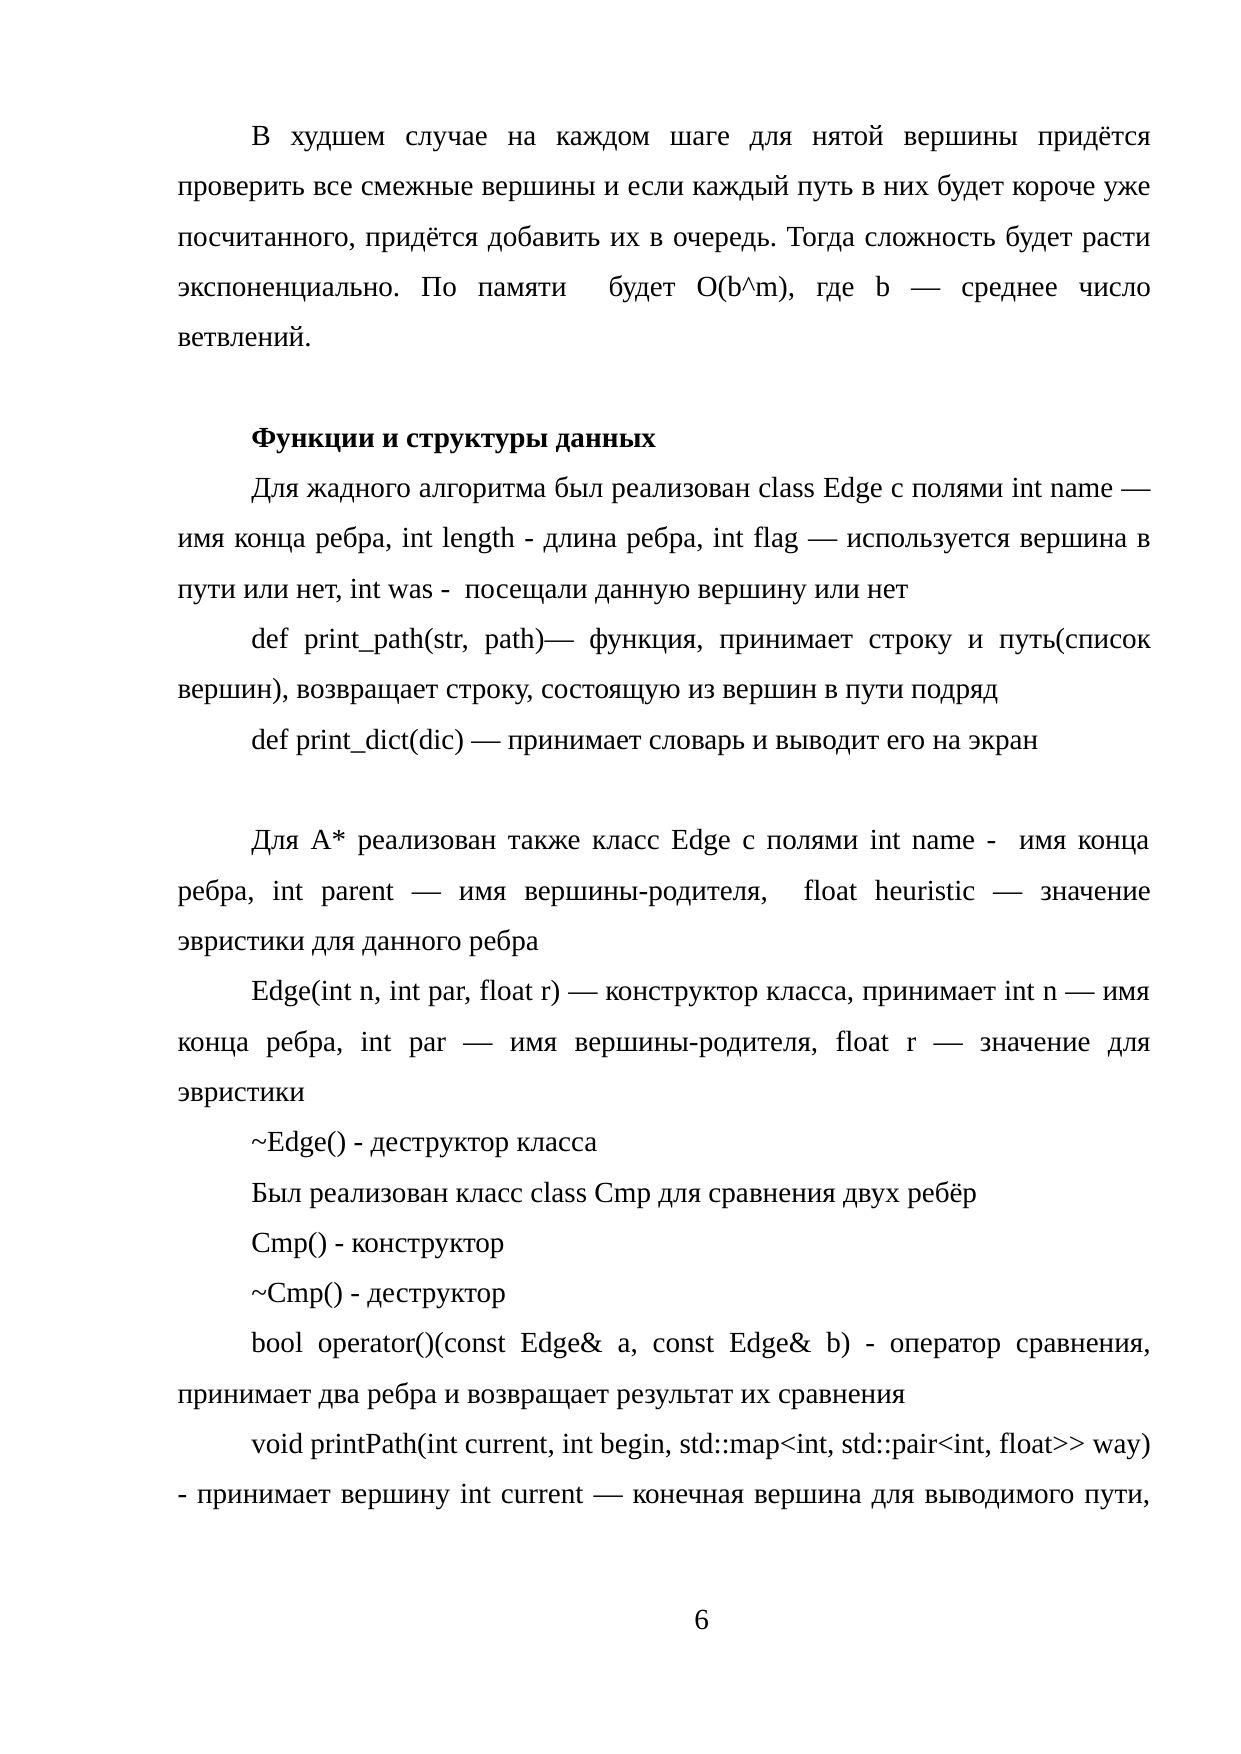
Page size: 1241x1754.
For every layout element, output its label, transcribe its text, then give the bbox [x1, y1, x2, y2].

text ~Edge() - деструктор класса [177, 1124, 1152, 1158]
text ~Cmp() - деструктор [177, 1275, 1152, 1309]
text bool operator()(const Edge& a, const Edge& b) - оператор сравнения, принимает два ребра и возвращает результат их сравнения [177, 1326, 1152, 1409]
text def print_path(str, path)— функция, принимает строку и путь(список вершин), возвращает строку, состоящую из вершин в пути подряд [177, 621, 1152, 705]
text Edge(int n, int par, float r) — конструктор класса, принимает int n — имя конца ребра, int par — имя вершины-родителя, float r — значение для эвристики [177, 973, 1152, 1108]
text def print_dict(dic) — принимает словарь и выводит его на экран [177, 722, 1152, 755]
text Был реализован класс class Cmp для сравнения двух ребёр [177, 1175, 1152, 1208]
text Функции и структуры данных [177, 420, 1152, 453]
text void printPath(int current, int begin, std::map<int, std::pair<int, float>> way) - принимает вершину int current — конечная вершина для выводимого пути, [177, 1426, 1152, 1510]
text Cmp() - конструктор [177, 1225, 1152, 1258]
text В худшем случае на каждом шаге для нятой вершины придётся проверить все смежные вершины и если каждый путь в них будет короче уже посчитанного, придётся добавить их в очередь. Тогда сложность будет расти экспоненциально. По памяти будет О(b^m), где b — среднее число ветвлений. [177, 118, 1152, 353]
text Для А* реализован также класс Edge c полями int name - имя конца ребра, int parent — имя вершины-родителя, float heuristic — значение эвристики для данного ребра [177, 822, 1152, 957]
text Для жадного алгоритма был реализован class Edge с полями int name — имя конца ребра, int length - длина ребра, int flag — используется вершина в пути или нет, int was - посещали данную вершину или нет [177, 470, 1152, 604]
